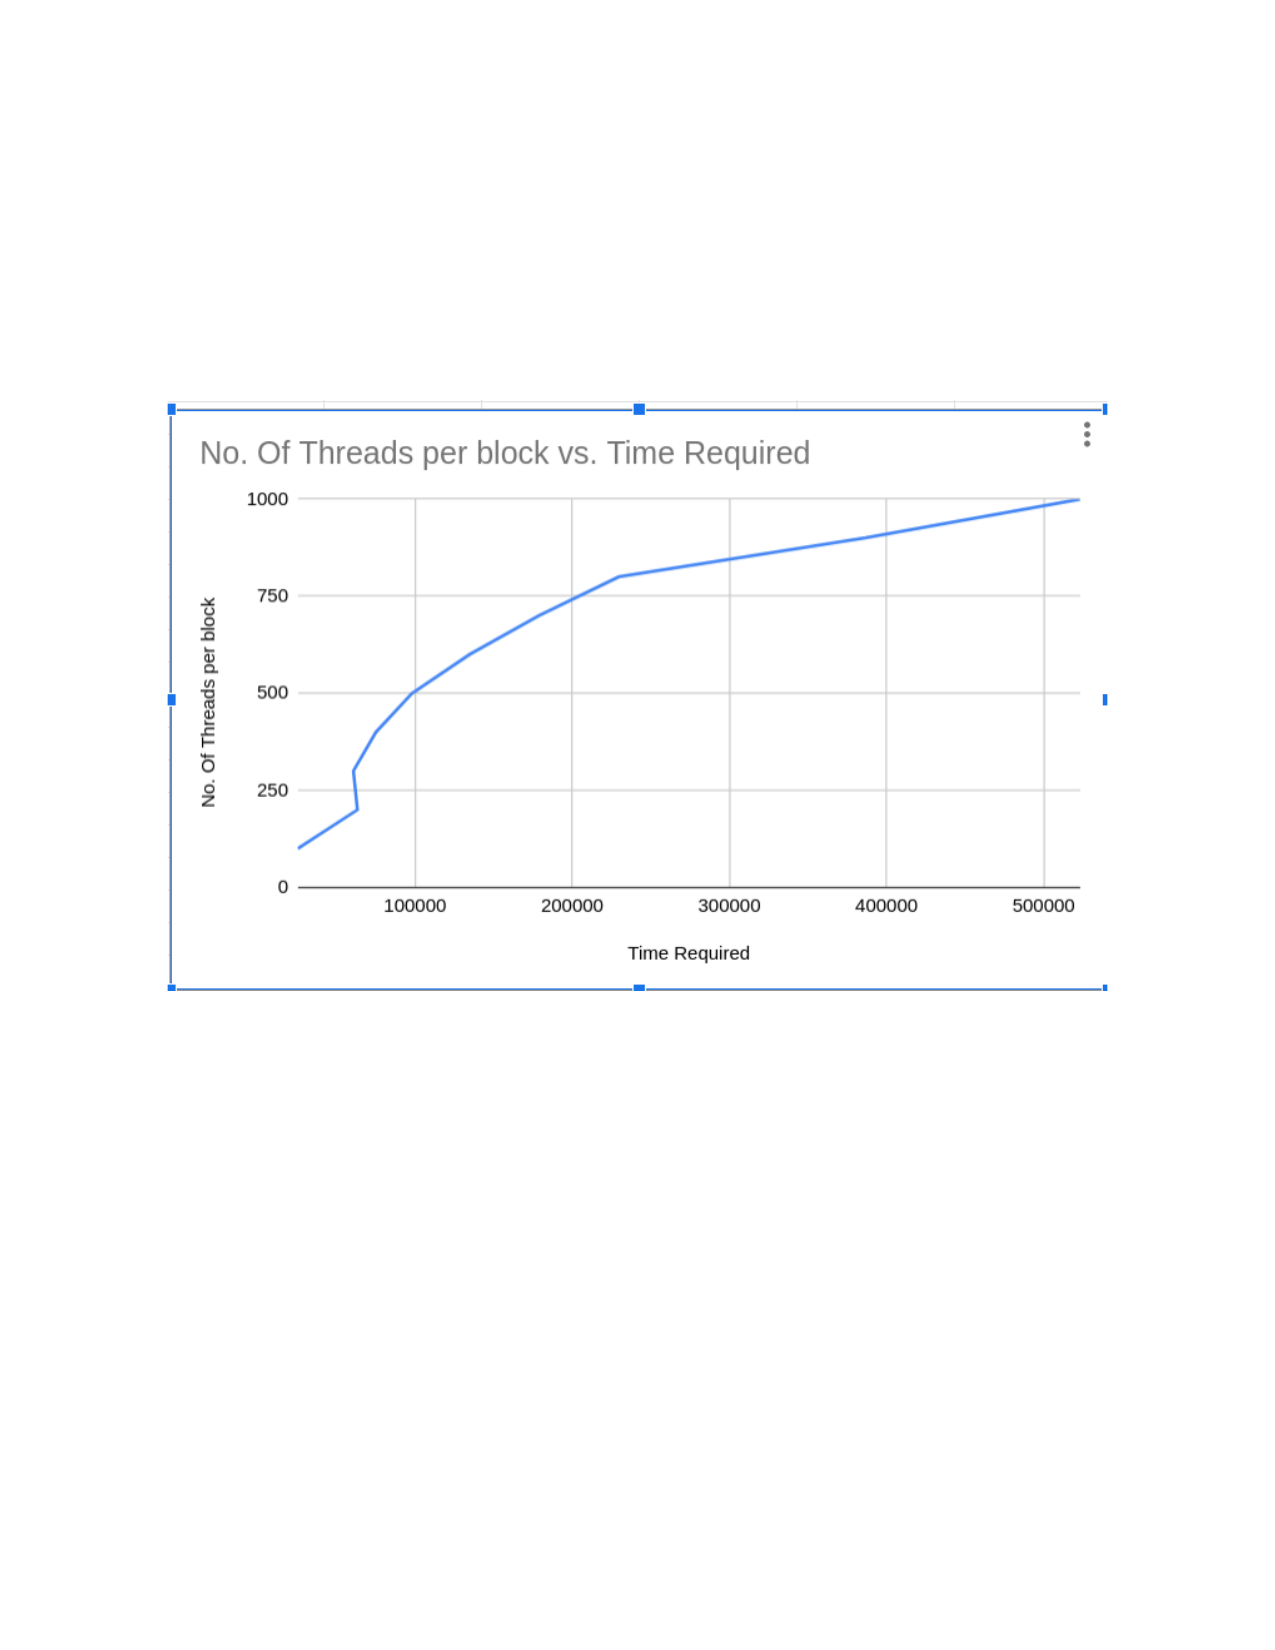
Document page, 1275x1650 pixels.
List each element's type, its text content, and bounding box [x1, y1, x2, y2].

picture [167, 400, 1108, 991]
text ­ [150, 1255, 1125, 1287]
